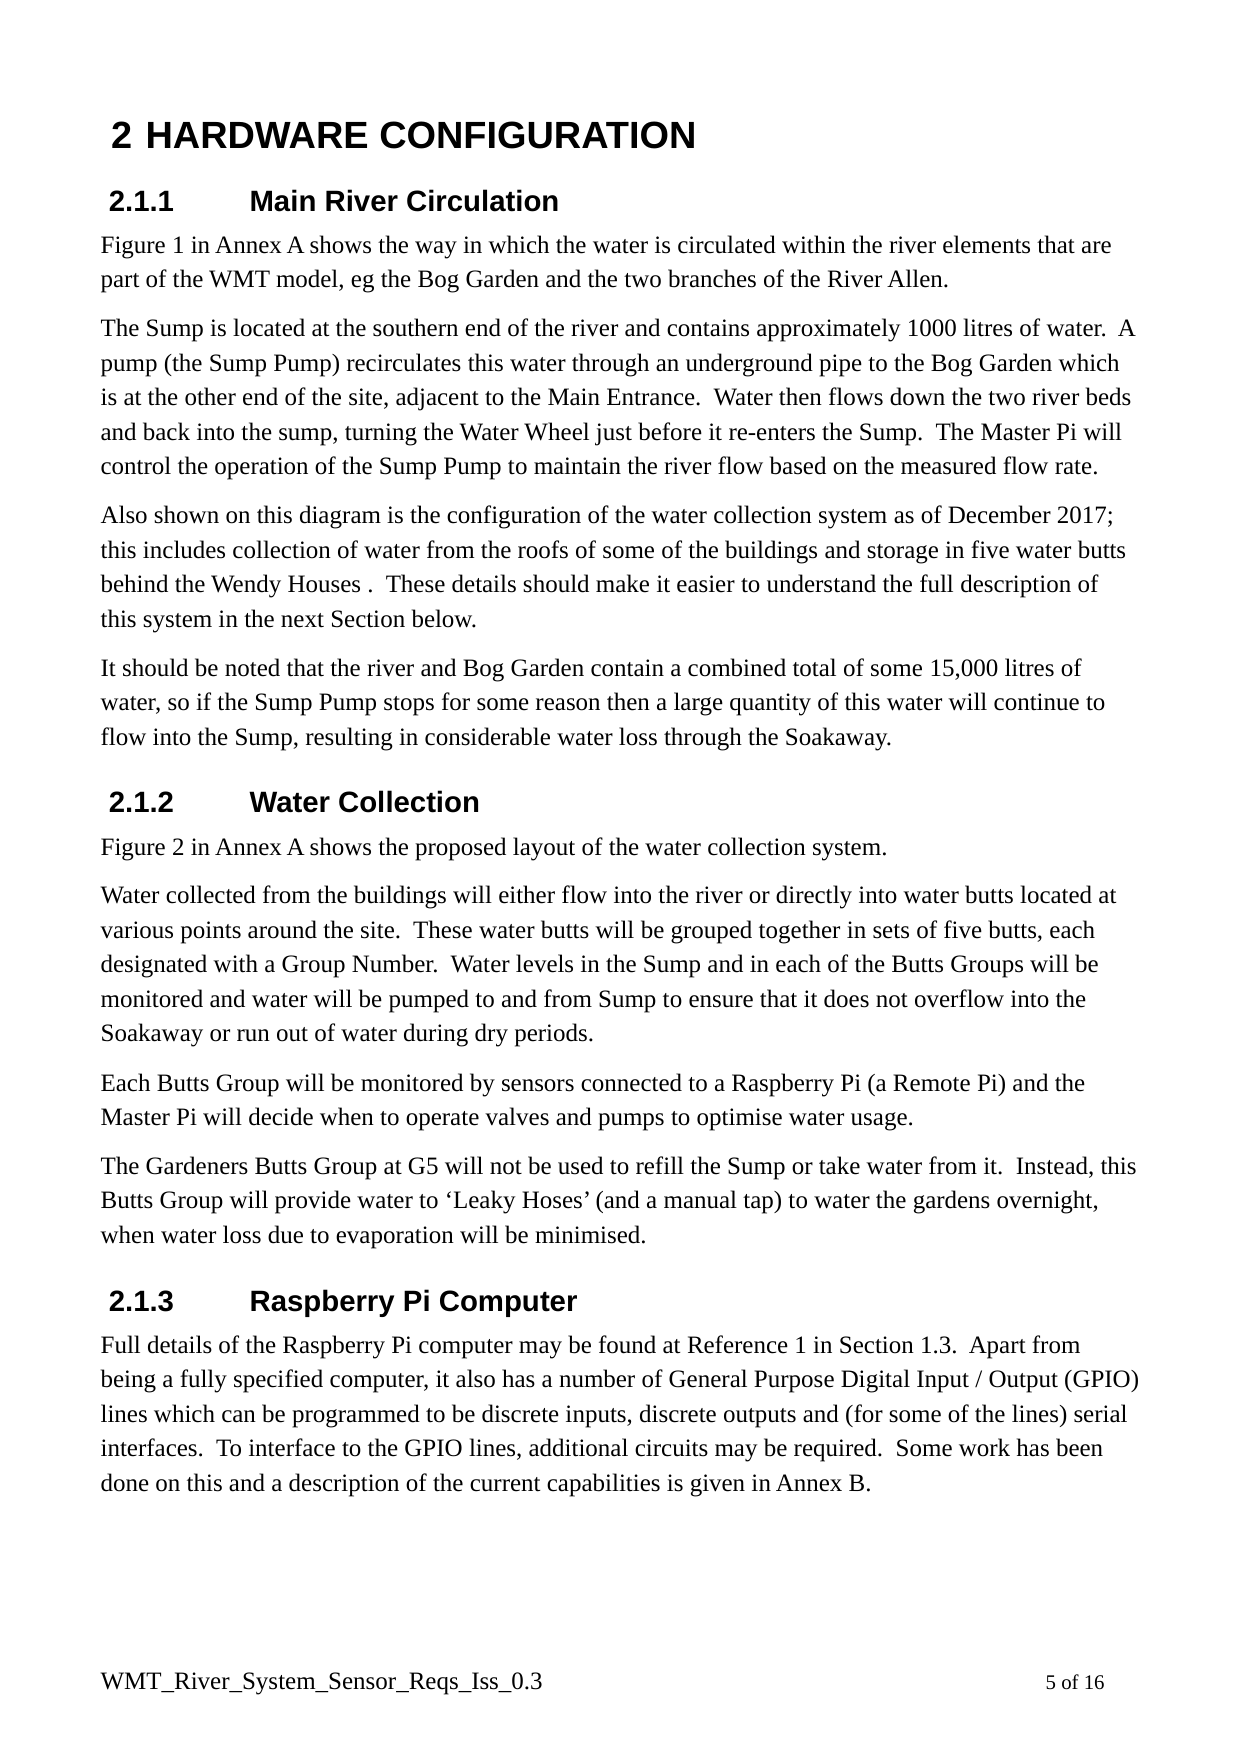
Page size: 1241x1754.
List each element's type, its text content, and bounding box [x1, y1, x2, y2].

text Also shown on this diagram is the configuration of the water collection system as of December 2017; this includes collection of water from the roofs of some of the buildings and storage in five water butts behind the Wendy Houses . These details should make it easier to understand the full description of this system in the next Section below. [100, 500, 1140, 632]
text Figure 2 in Annex A shows the proposed layout of the water collection system. [100, 832, 1140, 860]
subtitle Water Collection [100, 785, 1140, 819]
text The Gardeners Butts Group at G5 will not be used to refill the Sump or take water from it. Instead, this Butts Group will provide water to ‘Leaky Hoses’ (and a manual tap) to water the gardens overnight, when water loss due to evaporation will be minimised. [100, 1151, 1140, 1249]
text Full details of the Raspberry Pi computer may be found at Reference 1 in Section 1.3. Apart from being a fully specified computer, it also has a number of General Purpose Digital Input / Output (GPIO) lines which can be programmed to be discrete inputs, discrete outputs and (for some of the lines) serial interfaces. To interface to the GPIO lines, additional circuits may be required. Some work has been done on this and a description of the current capabilities is given in Annex B. [100, 1330, 1140, 1497]
text The Sump is located at the southern end of the river and contains approximately 1000 litres of water. A pump (the Sump Pump) recirculates this water through an underground pipe to the Bog Garden which is at the other end of the site, adjacent to the Main Entrance. Water then flows down the two river beds and back into the sump, turning the Water Wheel just before it re-enters the Sump. The Master Pi will control the operation of the Sump Pump to maintain the river flow based on the measured flow rate. [100, 313, 1140, 480]
subtitle HARDWARE CONFIGURATION [100, 113, 1140, 156]
text It should be noted that the river and Bog Garden contain a combined total of some 15,000 litres of water, so if the Sump Pump stops for some reason then a large quantity of this water will continue to flow into the Sump, resulting in considerable water loss through the Soakaway. [100, 653, 1140, 750]
text Figure 1 in Annex A shows the way in which the water is circulated within the river elements that are part of the WMT model, eg the Bog Garden and the two branches of the River Allen. [100, 230, 1140, 293]
subtitle Raspberry Pi Computer [100, 1284, 1140, 1317]
text Water collected from the buildings will either flow into the river or directly into water butts located at various points around the site. These water butts will be grouped together in sets of five butts, each designated with a Group Number. Water levels in the Sump and in each of the Butts Groups will be monitored and water will be pumped to and from Sump to ensure that it does not overflow into the Soakaway or run out of water during dry periods. [100, 881, 1140, 1047]
subtitle Main River Circulation [100, 183, 1140, 217]
text Each Butts Group will be monitored by sensors connected to a Raspberry Pi (a Remote Pi) and the Master Pi will decide when to operate valves and pumps to optimise water usage. [100, 1068, 1140, 1131]
